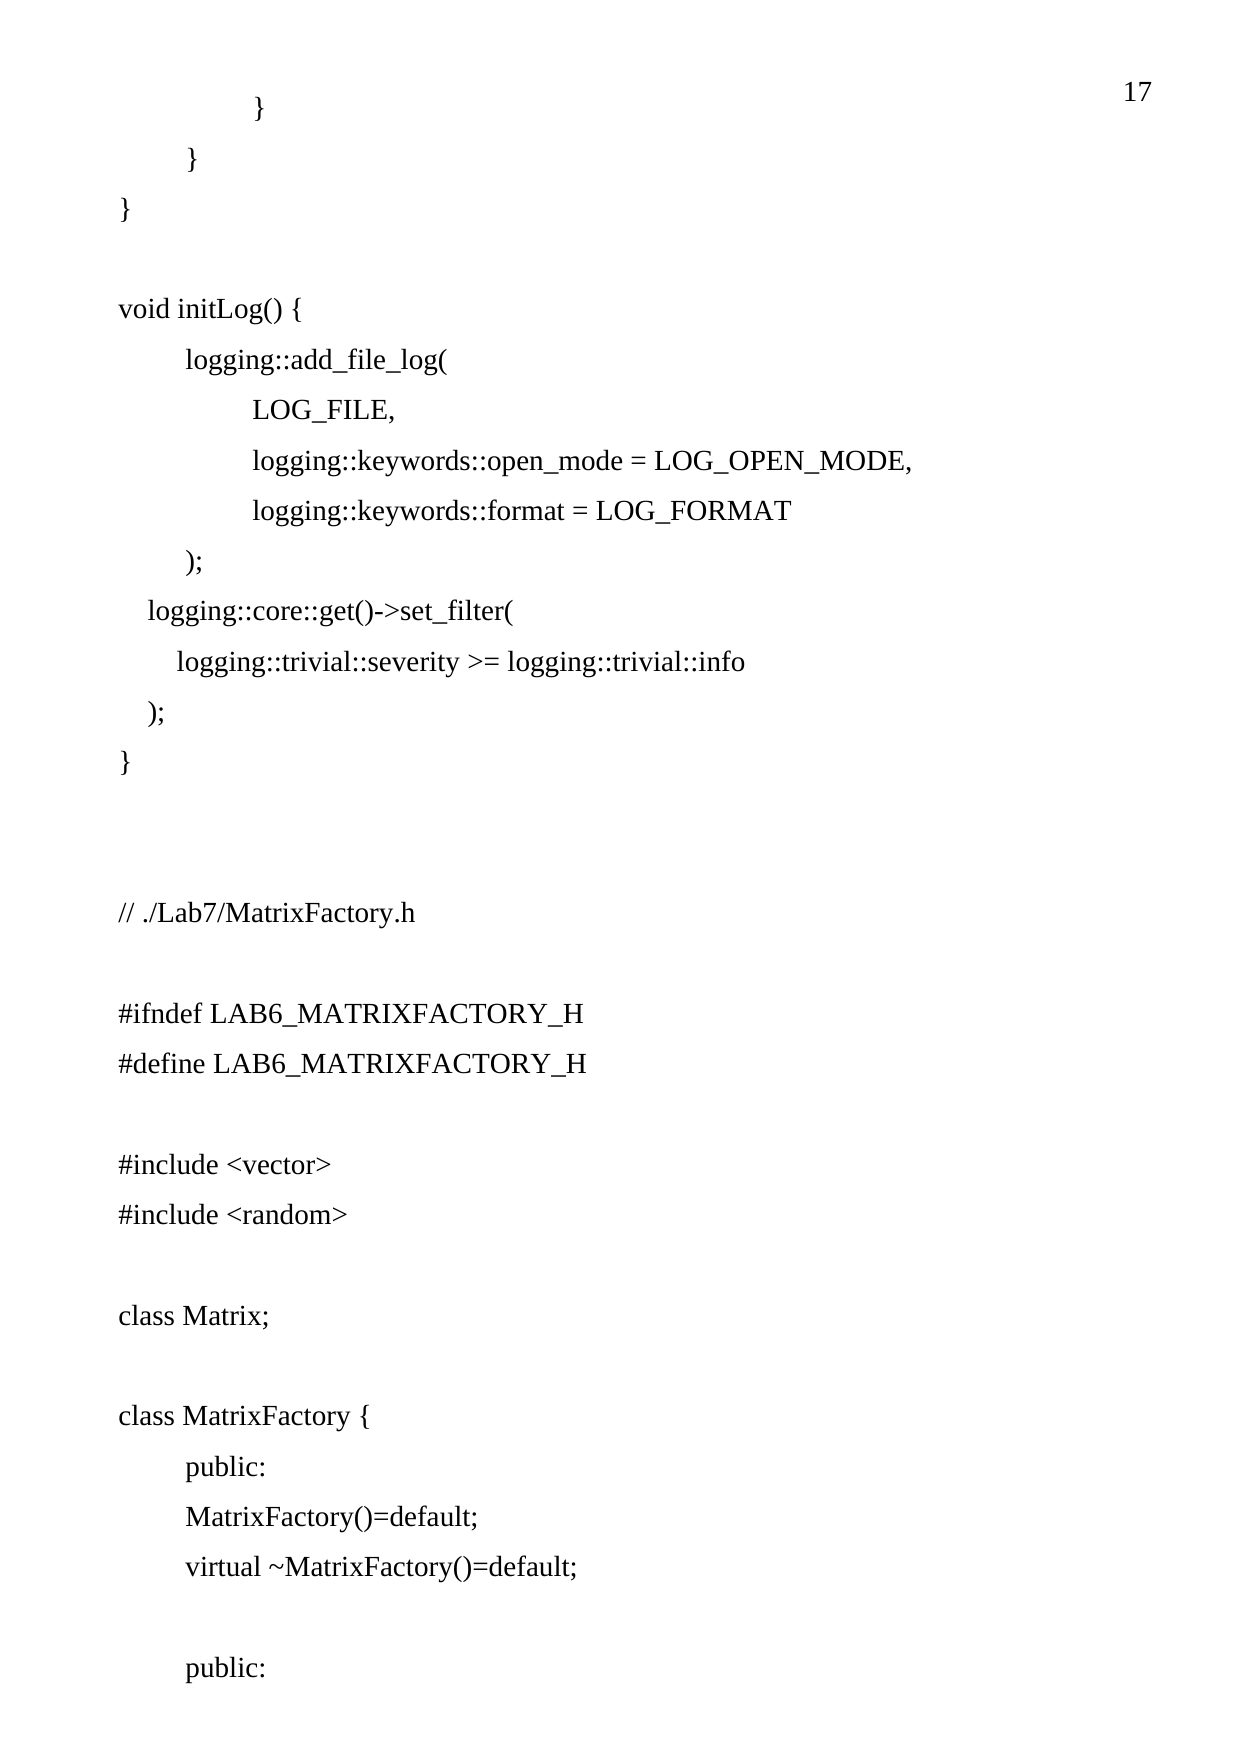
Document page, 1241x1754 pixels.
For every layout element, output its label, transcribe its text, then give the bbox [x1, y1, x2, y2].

text logging::keywords::open_mode = LOG_OPEN_MODE, [118, 443, 1122, 476]
text MatrixFactory()=default; [118, 1499, 1122, 1533]
text void initLog() { [118, 292, 1122, 325]
text #include <random> [118, 1197, 1122, 1231]
text class Matrix; [118, 1298, 1122, 1331]
text ); [118, 694, 1122, 728]
text } [118, 141, 1122, 174]
text logging::trivial::severity >= logging::trivial::info [118, 644, 1122, 677]
text // ./Lab7/MatrixFactory.h [118, 895, 1122, 929]
text logging::core::get()->set_filter( [118, 593, 1122, 627]
text #define LAB6_MATRIXFACTORY_H [118, 1046, 1122, 1080]
text class MatrixFactory { [118, 1398, 1122, 1432]
text logging::add_file_log( [118, 342, 1122, 376]
text } [118, 90, 1122, 124]
text LOG_FILE, [118, 392, 1122, 426]
text ); [118, 543, 1122, 577]
text #ifndef LAB6_MATRIXFACTORY_H [118, 996, 1122, 1029]
text } [118, 744, 1122, 778]
text } [118, 191, 1122, 224]
text virtual ~MatrixFactory()=default; [118, 1549, 1122, 1583]
text #include <vector> [118, 1147, 1122, 1181]
text public: [118, 1650, 1122, 1684]
text logging::keywords::format = LOG_FORMAT [118, 493, 1122, 526]
text public: [118, 1449, 1122, 1482]
